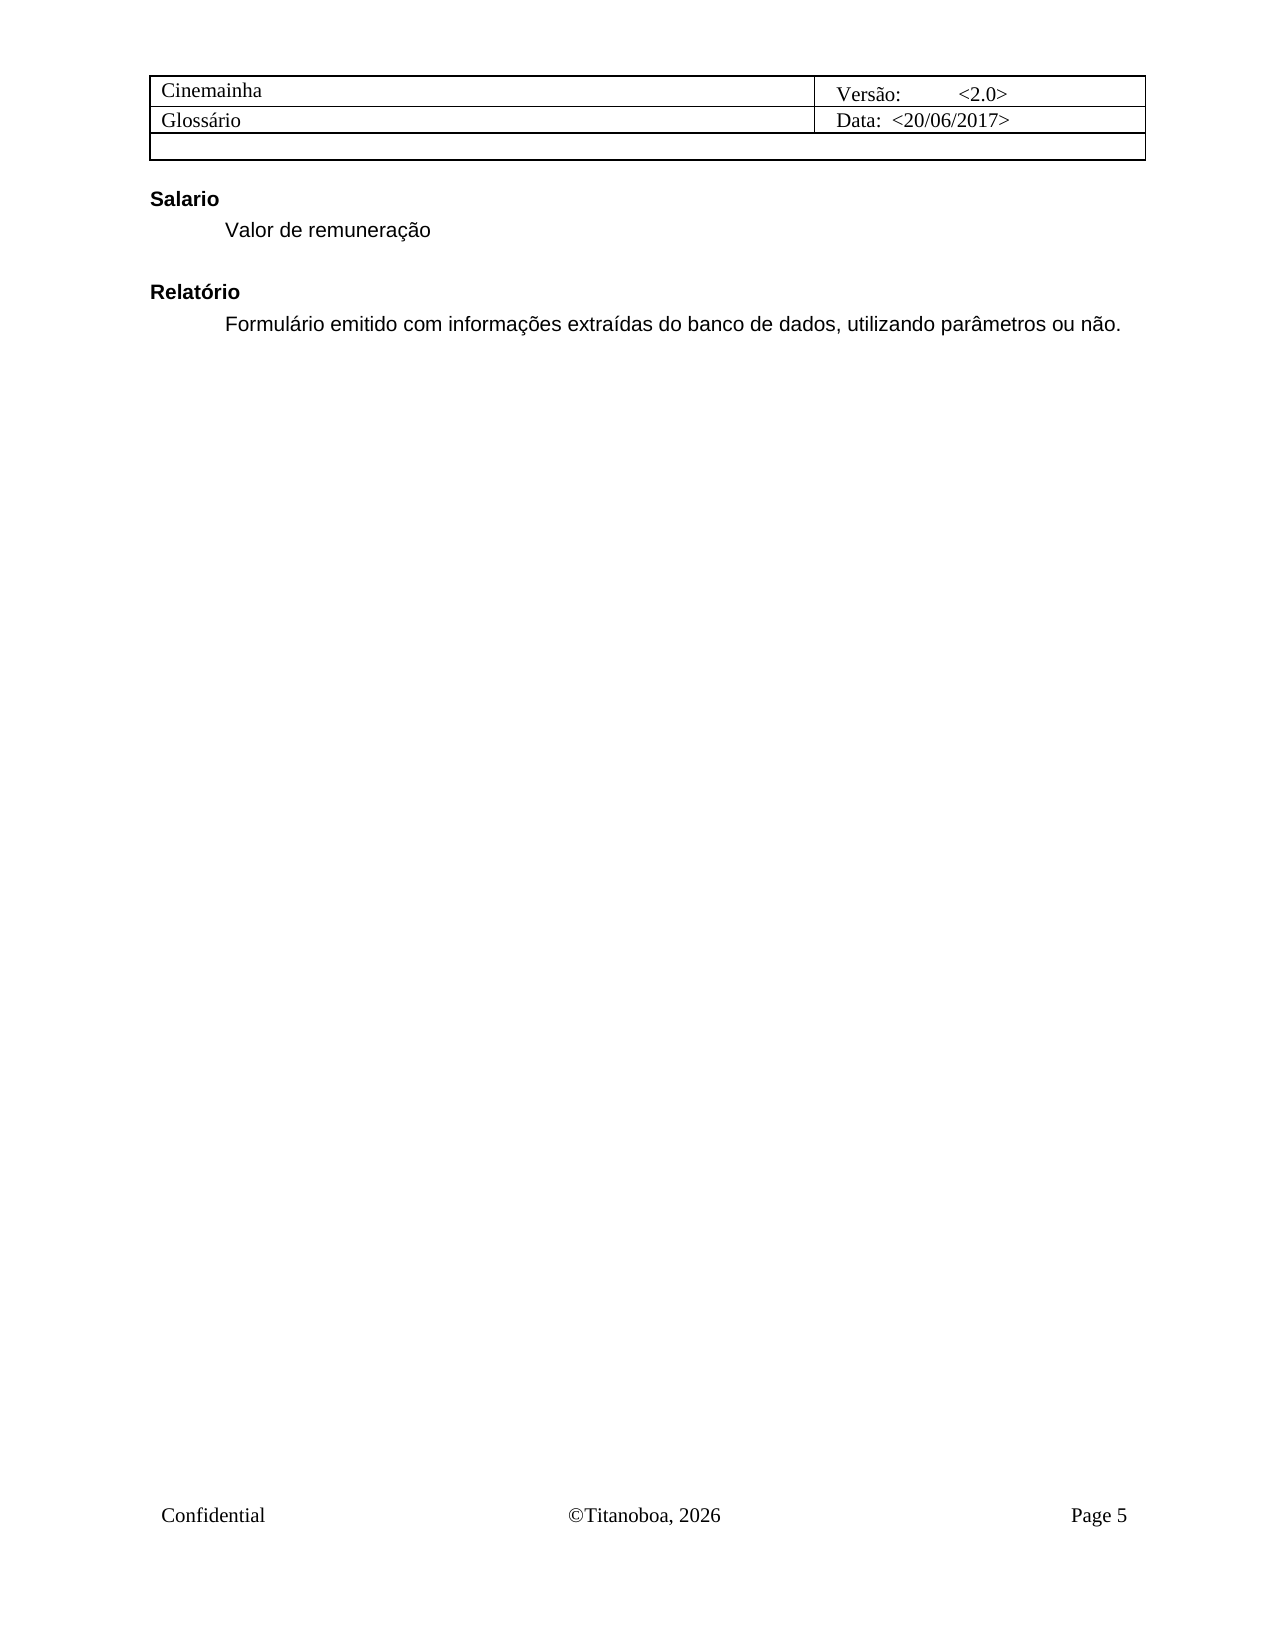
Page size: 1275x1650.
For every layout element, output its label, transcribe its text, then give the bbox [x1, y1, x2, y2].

text Valor de remuneração [150, 217, 1125, 242]
subtitle Relatório [150, 279, 1125, 304]
text Formulário emitido com informações extraídas do banco de dados, utilizando parâmetros ou não. [150, 310, 1125, 335]
subtitle Salario [150, 185, 1125, 210]
